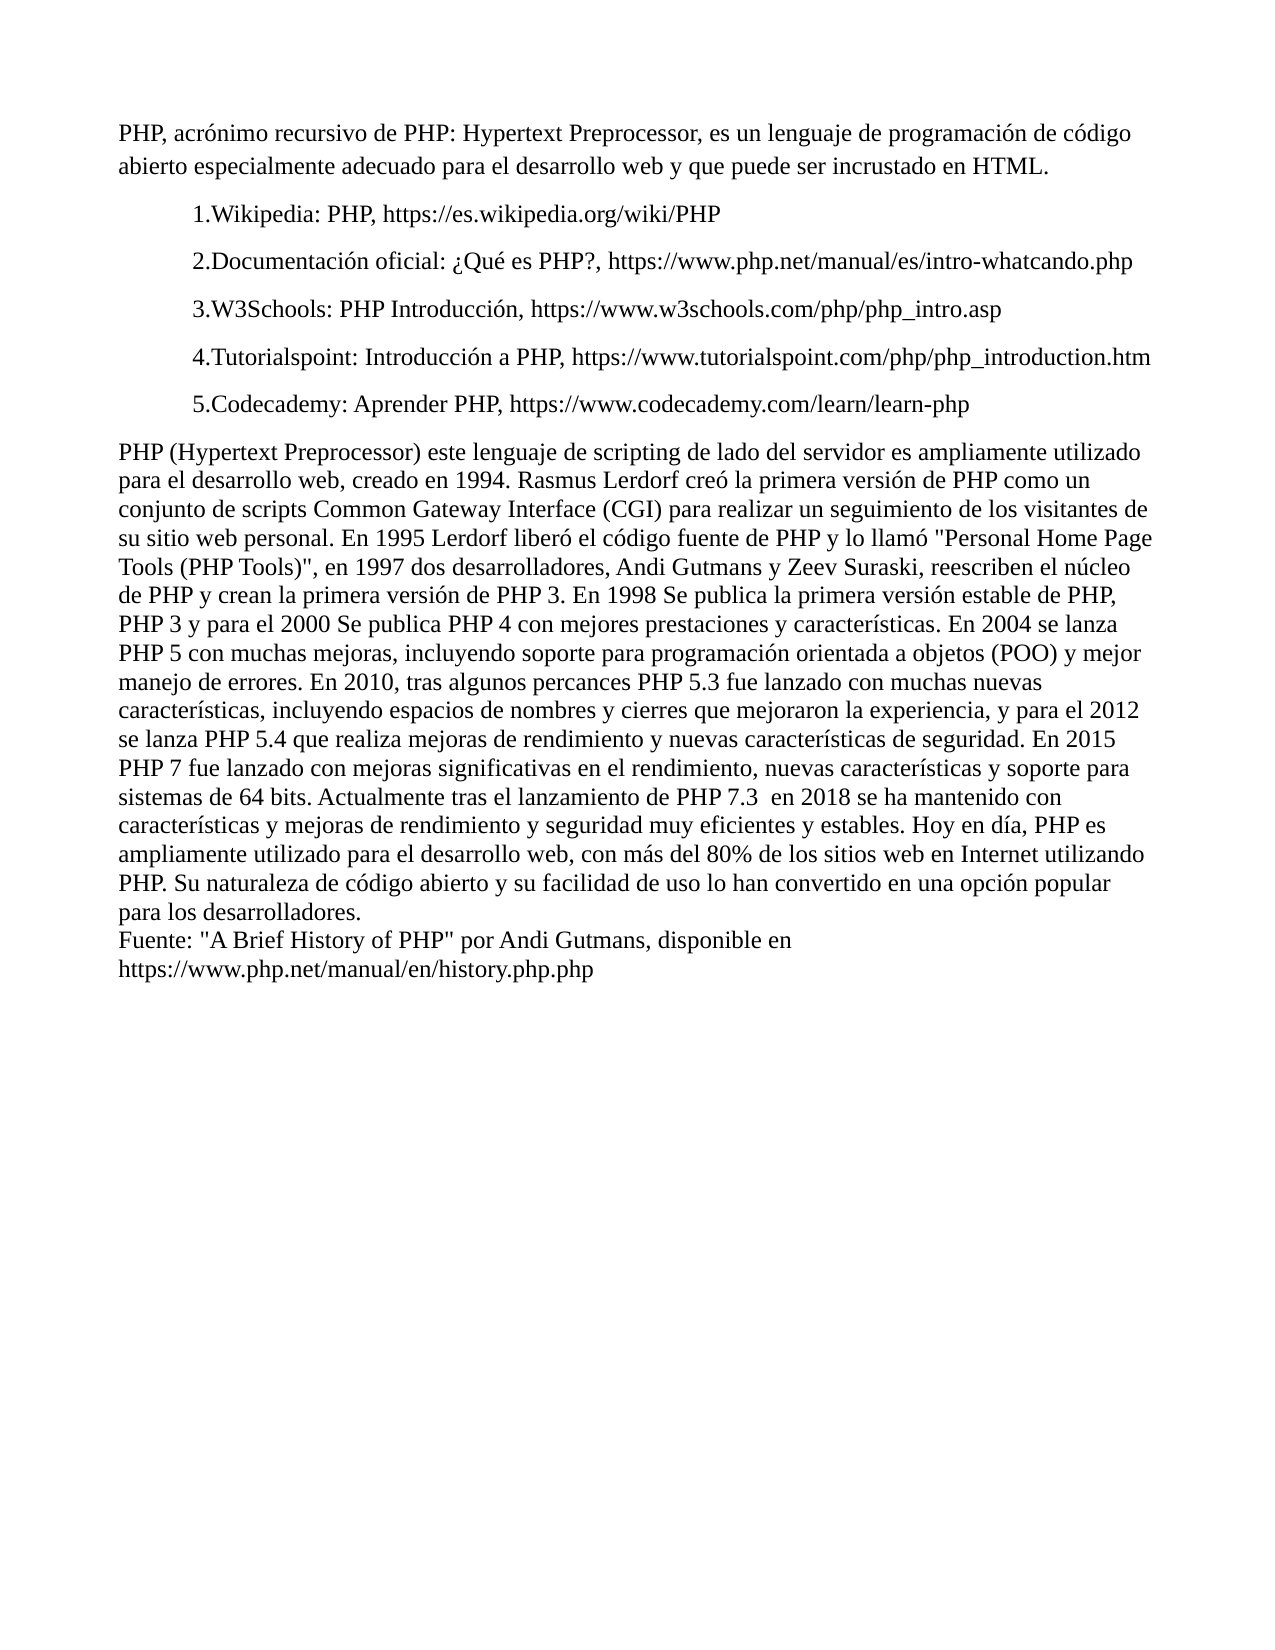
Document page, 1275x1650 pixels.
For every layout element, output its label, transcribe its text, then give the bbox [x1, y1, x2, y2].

list Tutorialspoint: Introducción a PHP, https://www.tutorialspoint.com/php/php_introduction.htm [118, 342, 1157, 370]
text PHP, acrónimo recursivo de PHP: Hypertext Preprocessor, es un lenguaje de programación de código abierto especialmente adecuado para el desarrollo web y que puede ser incrustado en HTML. [118, 118, 1157, 180]
list Wikipedia: PHP, https://es.wikipedia.org/wiki/PHP [118, 199, 1157, 227]
list Codecademy: Aprender PHP, https://www.codecademy.com/learn/learn-php [118, 389, 1157, 418]
list W3Schools: PHP Introducción, https://www.w3schools.com/php/php_intro.asp [118, 294, 1157, 323]
text PHP (Hypertext Preprocessor) este lenguaje de scripting de lado del servidor es ampliamente utilizado para el desarrollo web, creado en 1994. Rasmus Lerdorf creó la primera versión de PHP como un conjunto de scripts Common Gateway Interface (CGI) para realizar un seguimiento de los visitantes de su sitio web personal. En 1995 Lerdorf liberó el código fuente de PHP y lo llamó "Personal Home Page Tools (PHP Tools)", en 1997 dos desarrolladores, Andi Gutmans y Zeev Suraski, reescriben el núcleo de PHP y crean la primera versión de PHP 3. En 1998 Se publica la primera versión estable de PHP, PHP 3 y para el 2000 Se publica PHP 4 con mejores prestaciones y características. En 2004 se lanza PHP 5 con muchas mejoras, incluyendo soporte para programación orientada a objetos (POO) y mejor manejo de errores. En 2010, tras algunos percances PHP 5.3 fue lanzado con muchas nuevas características, incluyendo espacios de nombres y cierres que mejoraron la experiencia, y para el 2012 se lanza PHP 5.4 que realiza mejoras de rendimiento y nuevas características de seguridad. En 2015 PHP 7 fue lanzado con mejoras significativas en el rendimiento, nuevas características y soporte para sistemas de 64 bits. Actualmente tras el lanzamiento de PHP 7.3 en 2018 se ha mantenido con características y mejoras de rendimiento y seguridad muy eficientes y estables. Hoy en día, PHP es ampliamente utilizado para el desarrollo web, con más del 80% de los sitios web en Internet utilizando PHP. Su naturaleza de código abierto y su facilidad de uso lo han convertido en una opción popular para los desarrolladores. Fuente: "A Brief History of PHP" por Andi Gutmans, disponible en https://www.php.net/manual/en/history.php.php [118, 437, 1157, 1012]
list Documentación oficial: ¿Qué es PHP?, https://www.php.net/manual/es/intro-whatcando.php [118, 246, 1157, 275]
